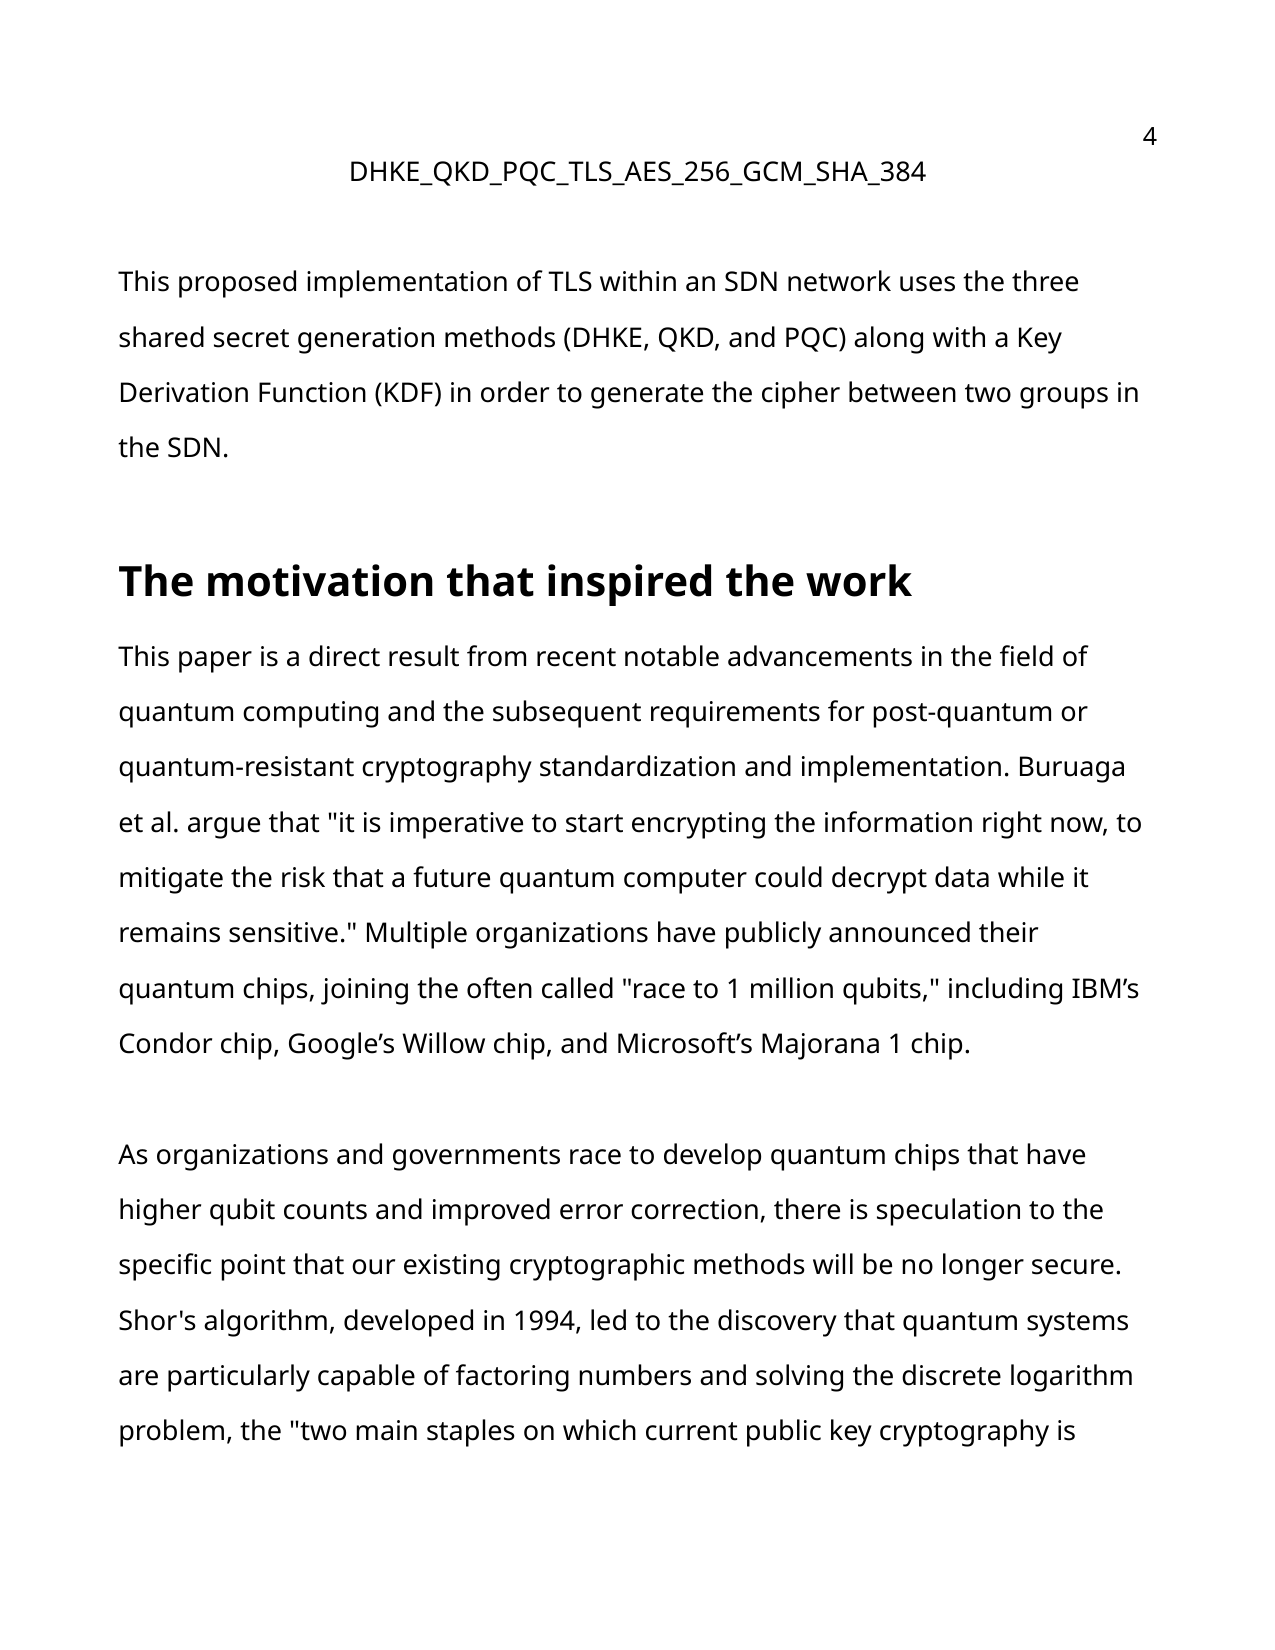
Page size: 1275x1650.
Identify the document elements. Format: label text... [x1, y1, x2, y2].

text The motivation that inspired the work [118, 552, 1157, 609]
text This paper is a direct result from recent notable advancements in the field of quantum computing and the subsequent requirements for post-quantum or quantum-resistant cryptography standardization and implementation. Buruaga et al. argue that "it is imperative to start encrypting the information right now, to mitigate the risk that a future quantum computer could decrypt data while it remains sensitive." Multiple organizations have publicly announced their quantum chips, joining the often called "race to 1 million qubits," including IBM’s Condor chip, Google’s Willow chip, and Microsoft’s Majorana 1 chip. [118, 637, 1157, 1061]
text As organizations and governments race to develop quantum chips that have higher qubit counts and improved error correction, there is speculation to the specific point that our existing cryptographic methods will be no longer secure. Shor's algorithm, developed in 1994, led to the discovery that quantum systems are particularly capable of factoring numbers and solving the discrete logarithm problem, the "two main staples on which current public key cryptography is [118, 1135, 1157, 1448]
text This proposed implementation of TLS within an SDN network uses the three shared secret generation methods (DHKE, QKD, and PQC) along with a Key Derivation Function (KDF) in order to generate the cipher between two groups in the SDN. [118, 263, 1157, 466]
text DHKE_QKD_PQC_TLS_AES_256_GCM_SHA_384 [118, 152, 1157, 189]
